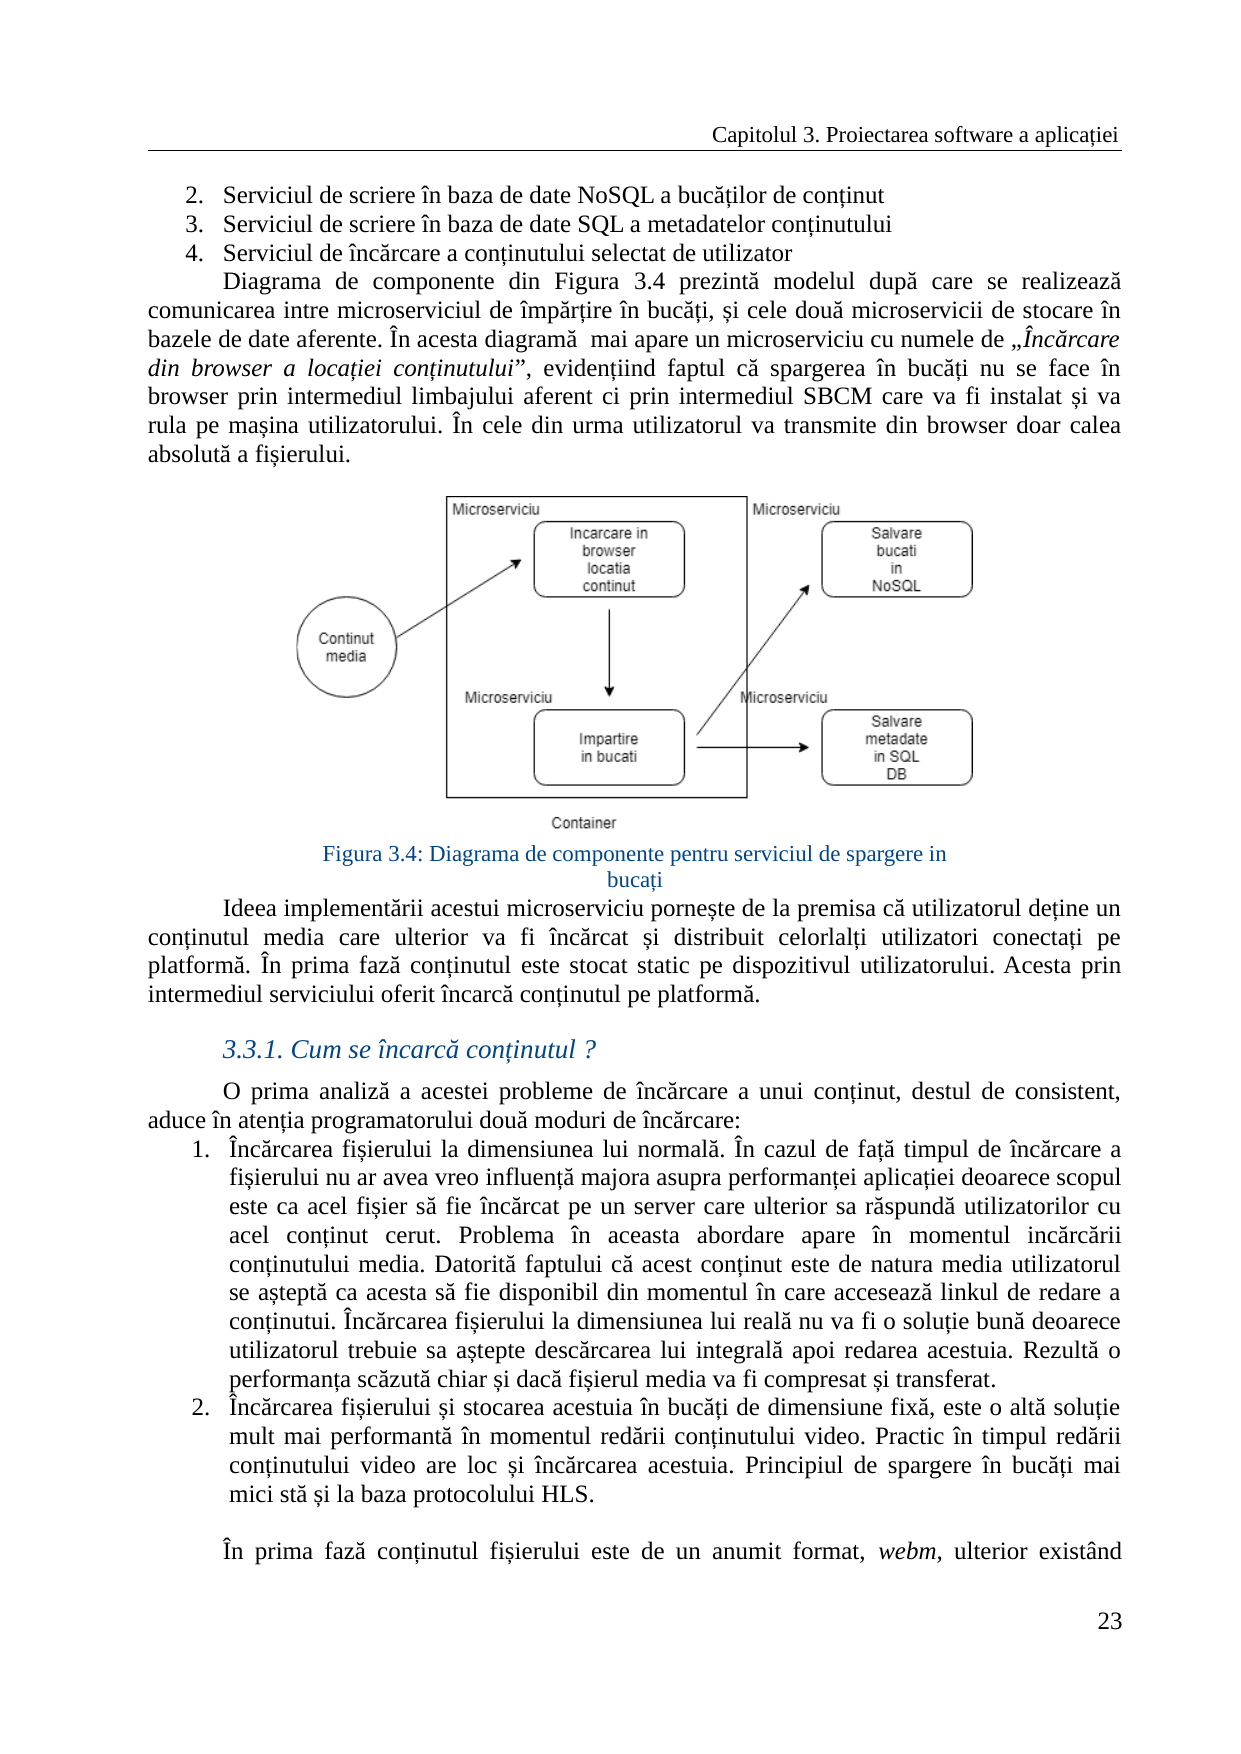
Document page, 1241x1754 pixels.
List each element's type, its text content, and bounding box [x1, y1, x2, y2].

list Serviciul de scriere în baza de date NoSQL a bucăților de conținut [185, 180, 1122, 209]
text Diagrama de componente din Figura 3.4 prezintă modelul după care se realizează comunicarea intre microserviciul de împărțire în bucăți, și cele două microservicii de stocare în bazele de date aferente. În acesta diagramă mai apare un microserviciu cu numele de „Încărcare din browser a locației conținutului”, evidențiind faptul că spargerea în bucăți nu se face în browser prin intermediul limbajului aferent ci prin intermediul SBCM care va fi instalat și va rula pe mașina utilizatorului. În cele din urma utilizatorul va transmite din browser doar calea absolută a fișierului. [148, 266, 1122, 468]
subtitle Cum se încarcă conținutul ? [223, 1033, 1122, 1064]
list Serviciul de încărcare a conținutului selectat de utilizator [185, 238, 1122, 266]
text O prima analiză a acestei probleme de încărcare a unui conținut, destul de consistent, aduce în atenția programatorului două moduri de încărcare: [148, 1076, 1122, 1134]
list Încărcarea fișierului la dimensiunea lui normală. În cazul de față timpul de încărcare a fișierului nu ar avea vreo influență majora asupra performanței aplicației deoarece scopul este ca acel fișier să fie încărcat pe un server care ulterior sa răspundă utilizatorilor cu acel conținut cerut. Problema în aceasta abordare apare în momentul incărcării conținutului media. Datorită faptului că acest conținut este de natura media utilizatorul se așteptă ca acesta să fie disponibil din momentul în care accesează linkul de redare a conținutui. Încărcarea fișierului la dimensiunea lui reală nu va fi o soluție bună deoarece utilizatorul trebuie sa aștepte descărcarea lui integrală apoi redarea acestuia. Rezultă o performanța scăzută chiar și dacă fișierul media va fi compresat și transferat. [191, 1134, 1122, 1392]
text Ideea implementării acestui microserviciu pornește de la premisa că utilizatorul deține un conținutul media care ulterior va fi încărcat și distribuit celorlalți utilizatori conectați pe platformă. În prima fază conținutul este stocat static pe dispozitivul utilizatorului. Acesta prin intermediul serviciului oferit încarcă conținutul pe platformă. [148, 496, 1122, 1008]
text Figura 3.4: Diagrama de componente pentru serviciul de spargere in bucați [297, 836, 973, 893]
picture [296, 496, 973, 836]
text În prima fază conținutul fișierului este de un anumit format, webm, ulterior existând [148, 1536, 1122, 1565]
list Încărcarea fișierului și stocarea acestuia în bucăți de dimensiune fixă, este o altă soluție mult mai performantă în momentul redării conținutului video. Practic în timpul redării conținutului video are loc și încărcarea acestuia. Principiul de spargere în bucăți mai mici stă și la baza protocolului HLS. [191, 1392, 1122, 1507]
list Serviciul de scriere în baza de date SQL a metadatelor conținutului [185, 209, 1122, 238]
